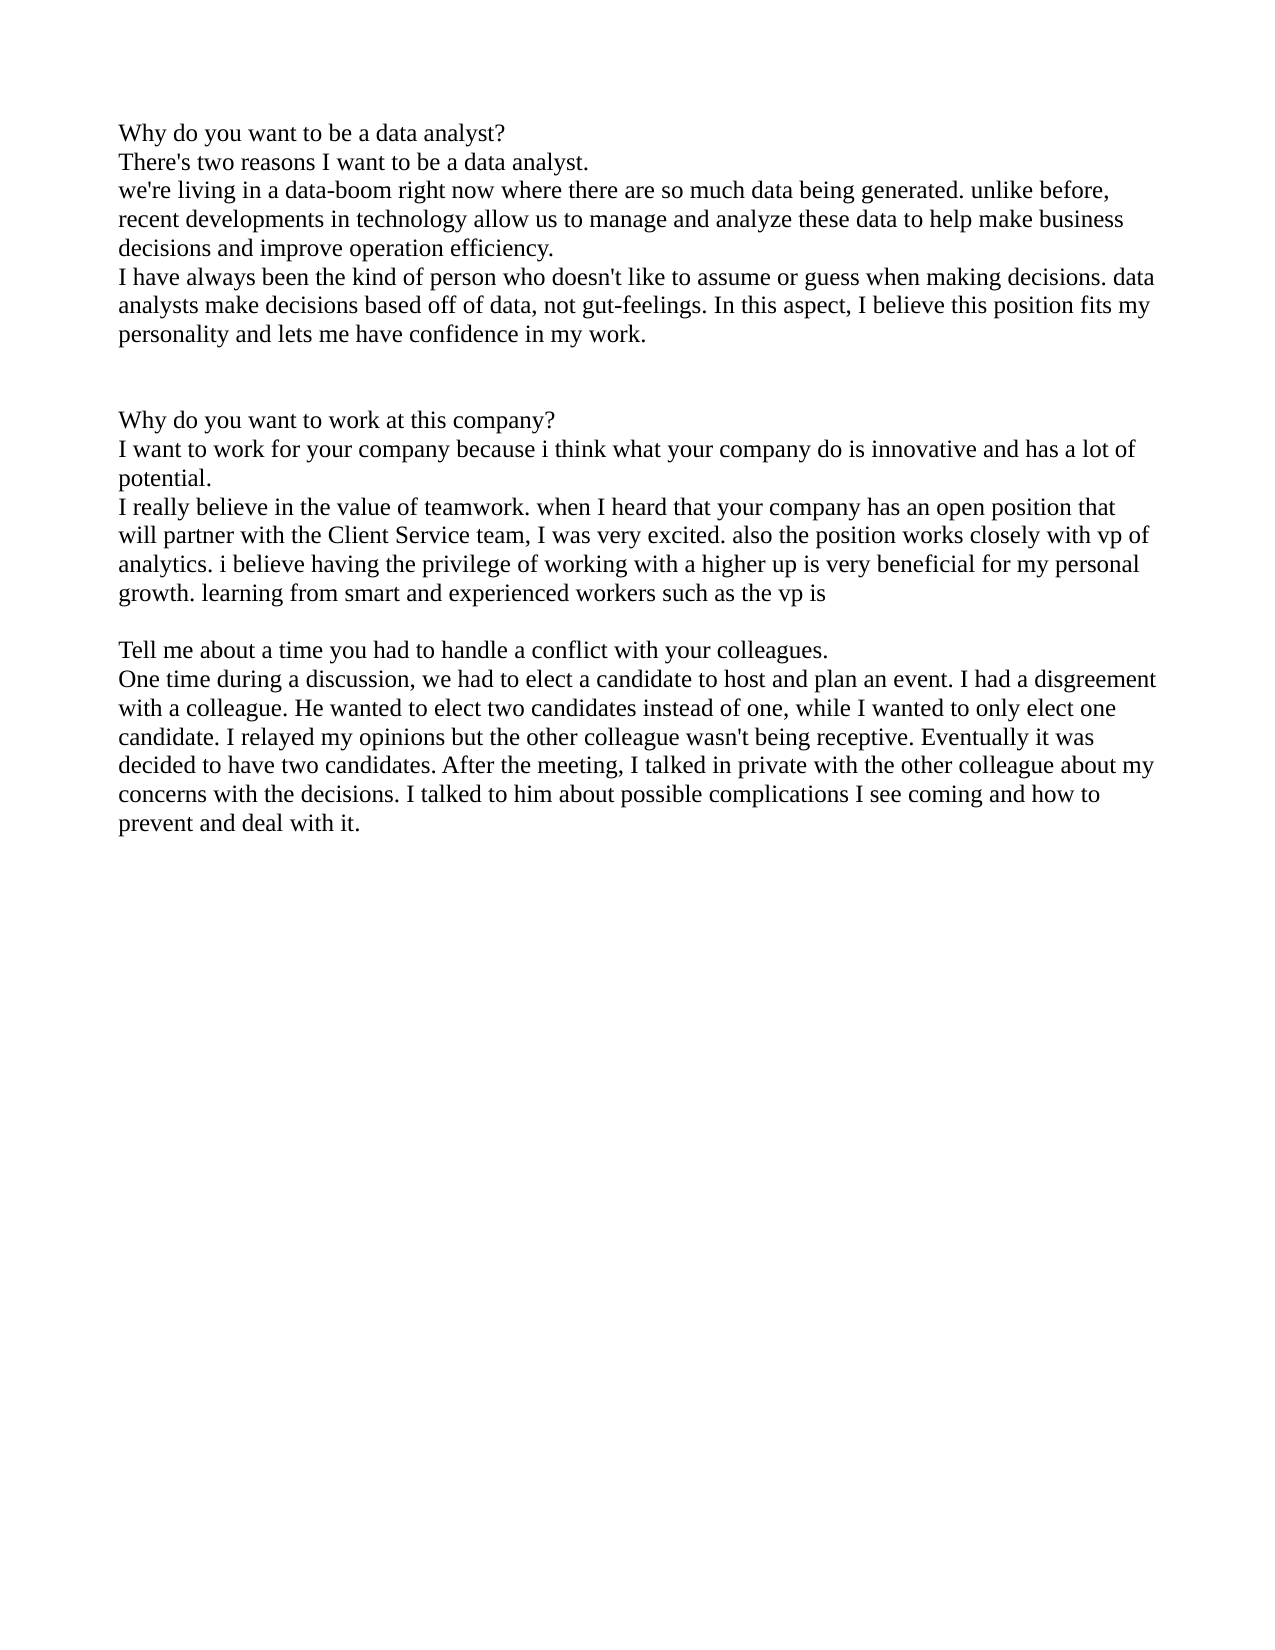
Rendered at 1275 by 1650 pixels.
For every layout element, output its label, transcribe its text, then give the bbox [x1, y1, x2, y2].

text I want to work for your company because i think what your company do is innovative and has a lot of potential. [118, 434, 1157, 492]
text Why do you want to be a data analyst? [118, 118, 1157, 147]
text There's two reasons I want to be a data analyst. [118, 147, 1157, 176]
text I have always been the kind of person who doesn't like to assume or guess when making decisions. data analysts make decisions based off of data, not gut-feelings. In this aspect, I believe this position fits my personality and lets me have confidence in my work. [118, 262, 1157, 348]
text I really believe in the value of teamwork. when I heard that your company has an open position that will partner with the Client Service team, I was very excited. also the position works closely with vp of analytics. i believe having the privilege of working with a higher up is very beneficial for my personal growth. learning from smart and experienced workers such as the vp is [118, 492, 1157, 607]
text Why do you want to work at this company? [118, 406, 1157, 434]
text we're living in a data-boom right now where there are so much data being generated. unlike before, recent developments in technology allow us to manage and analyze these data to help make business decisions and improve operation efficiency. [118, 176, 1157, 262]
text One time during a discussion, we had to elect a candidate to host and plan an event. I had a disgreement with a colleague. He wanted to elect two candidates instead of one, while I wanted to only elect one candidate. I relayed my opinions but the other colleague wasn't being receptive. Eventually it was decided to have two candidates. After the meeting, I talked in private with the other colleague about my concerns with the decisions. I talked to him about possible complications I see coming and how to prevent and deal with it. [118, 664, 1157, 837]
text Tell me about a time you had to handle a conflict with your colleagues. [118, 636, 1157, 664]
